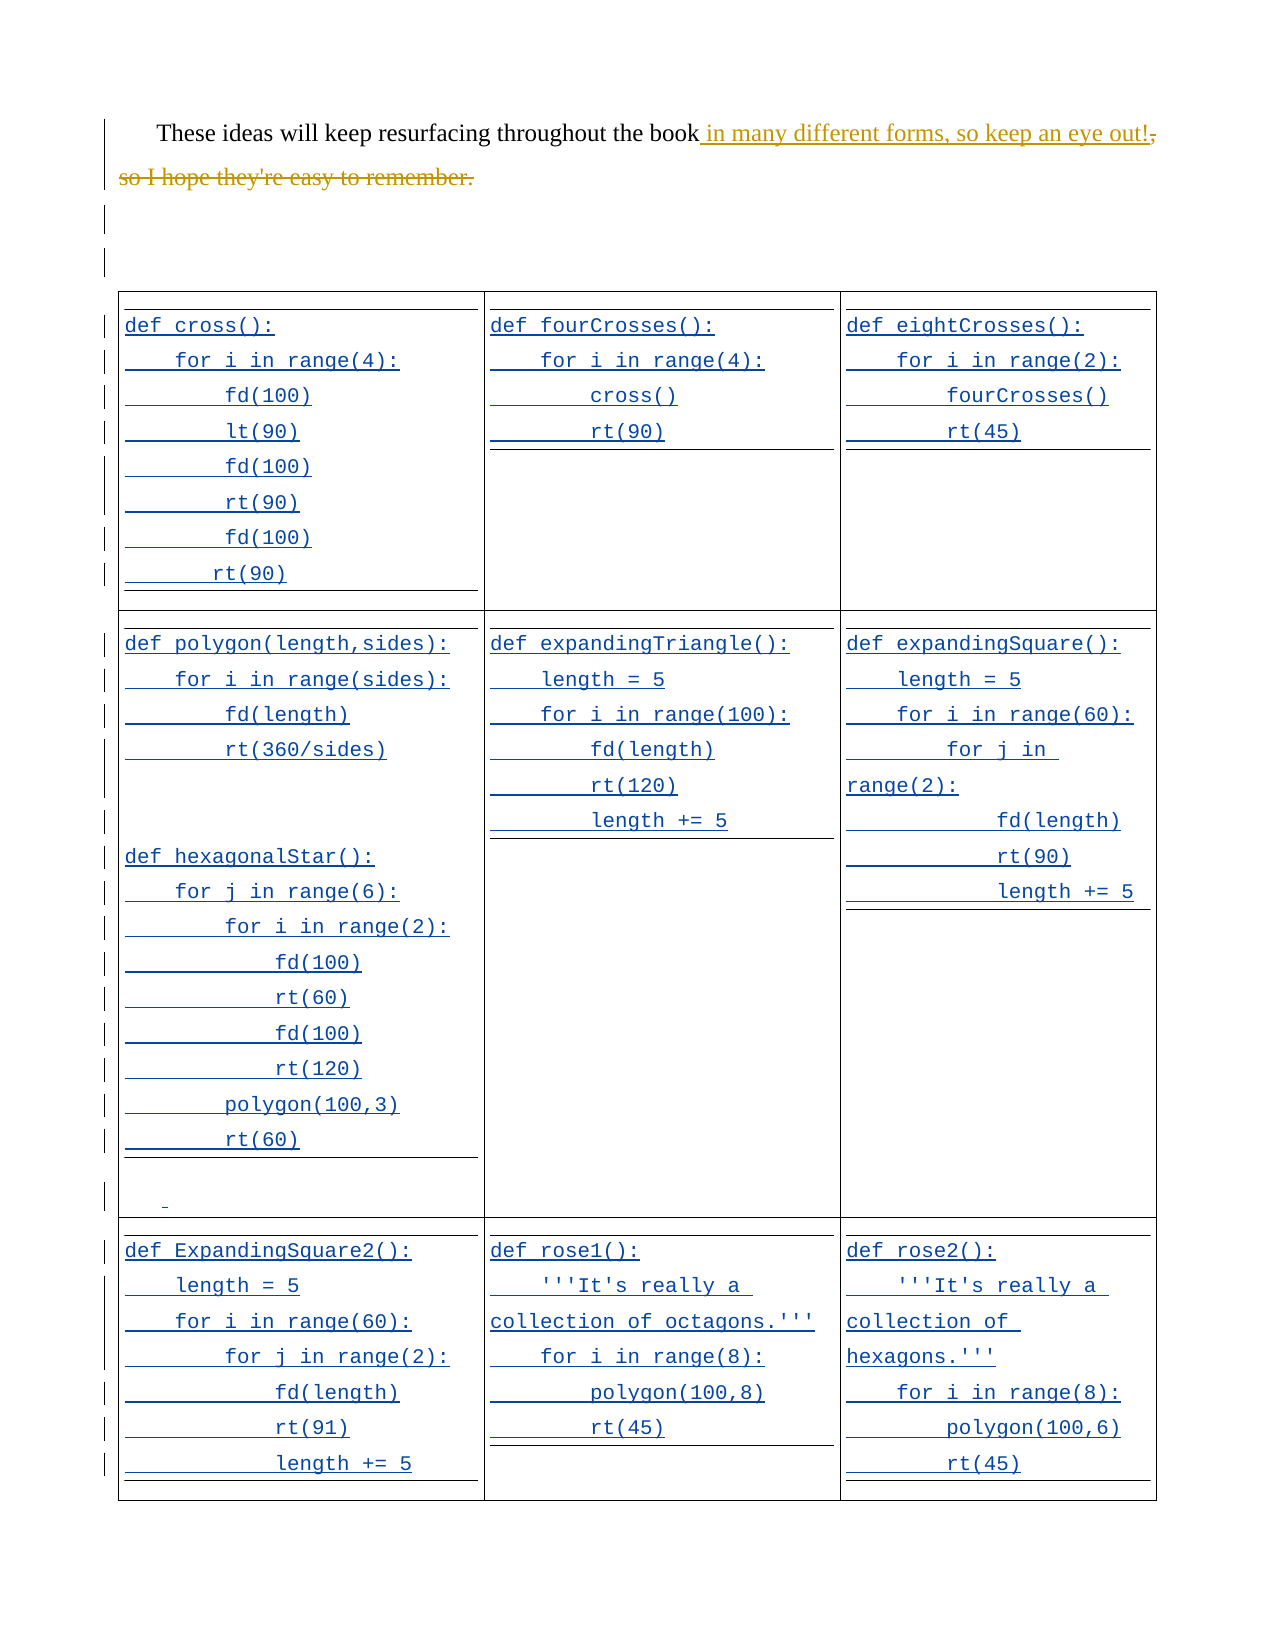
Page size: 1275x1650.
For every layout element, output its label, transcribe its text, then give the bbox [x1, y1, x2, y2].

table_cell def expandingSquare(): length = 5 for i in range(60): for j in range(2): fd(length) rt(90) length += 5 [841, 611, 1156, 1217]
table_cell def ExpandingSquare2(): length = 5 for i in range(60): for j in range(2): fd(length) rt(91) length += 5 [119, 1218, 484, 1500]
table_cell def rose2(): '''It's really a collection of hexagons.''' for i in range(8): polygon(100,6) rt(45) [841, 1218, 1156, 1500]
table_header def cross(): for i in range(4): fd(100) lt(90) fd(100) rt(90) fd(100) rt(90) [119, 292, 484, 609]
table_header def eightCrosses(): for i in range(2): fourCrosses() rt(45) [841, 292, 1156, 609]
text These ideas will keep resurfacing throughout the book in many different forms, so keep an eye out! [118, 118, 1156, 190]
table_cell def expandingTriangle(): length = 5 for i in range(100): fd(length) rt(120) length += 5 [485, 611, 840, 1217]
table_header def fourCrosses(): for i in range(4): cross() rt(90) [485, 292, 840, 609]
table_cell def polygon(length,sides): for i in range(sides): fd(length) rt(360/sides) def hexagonalStar(): for j in range(6): for i in range(2): fd(100) rt(60) fd(100) rt(120) polygon(100,3) rt(60) [119, 611, 484, 1217]
table_cell def rose1(): '''It's really a collection of octagons.''' for i in range(8): polygon(100,8) rt(45) [485, 1218, 840, 1500]
